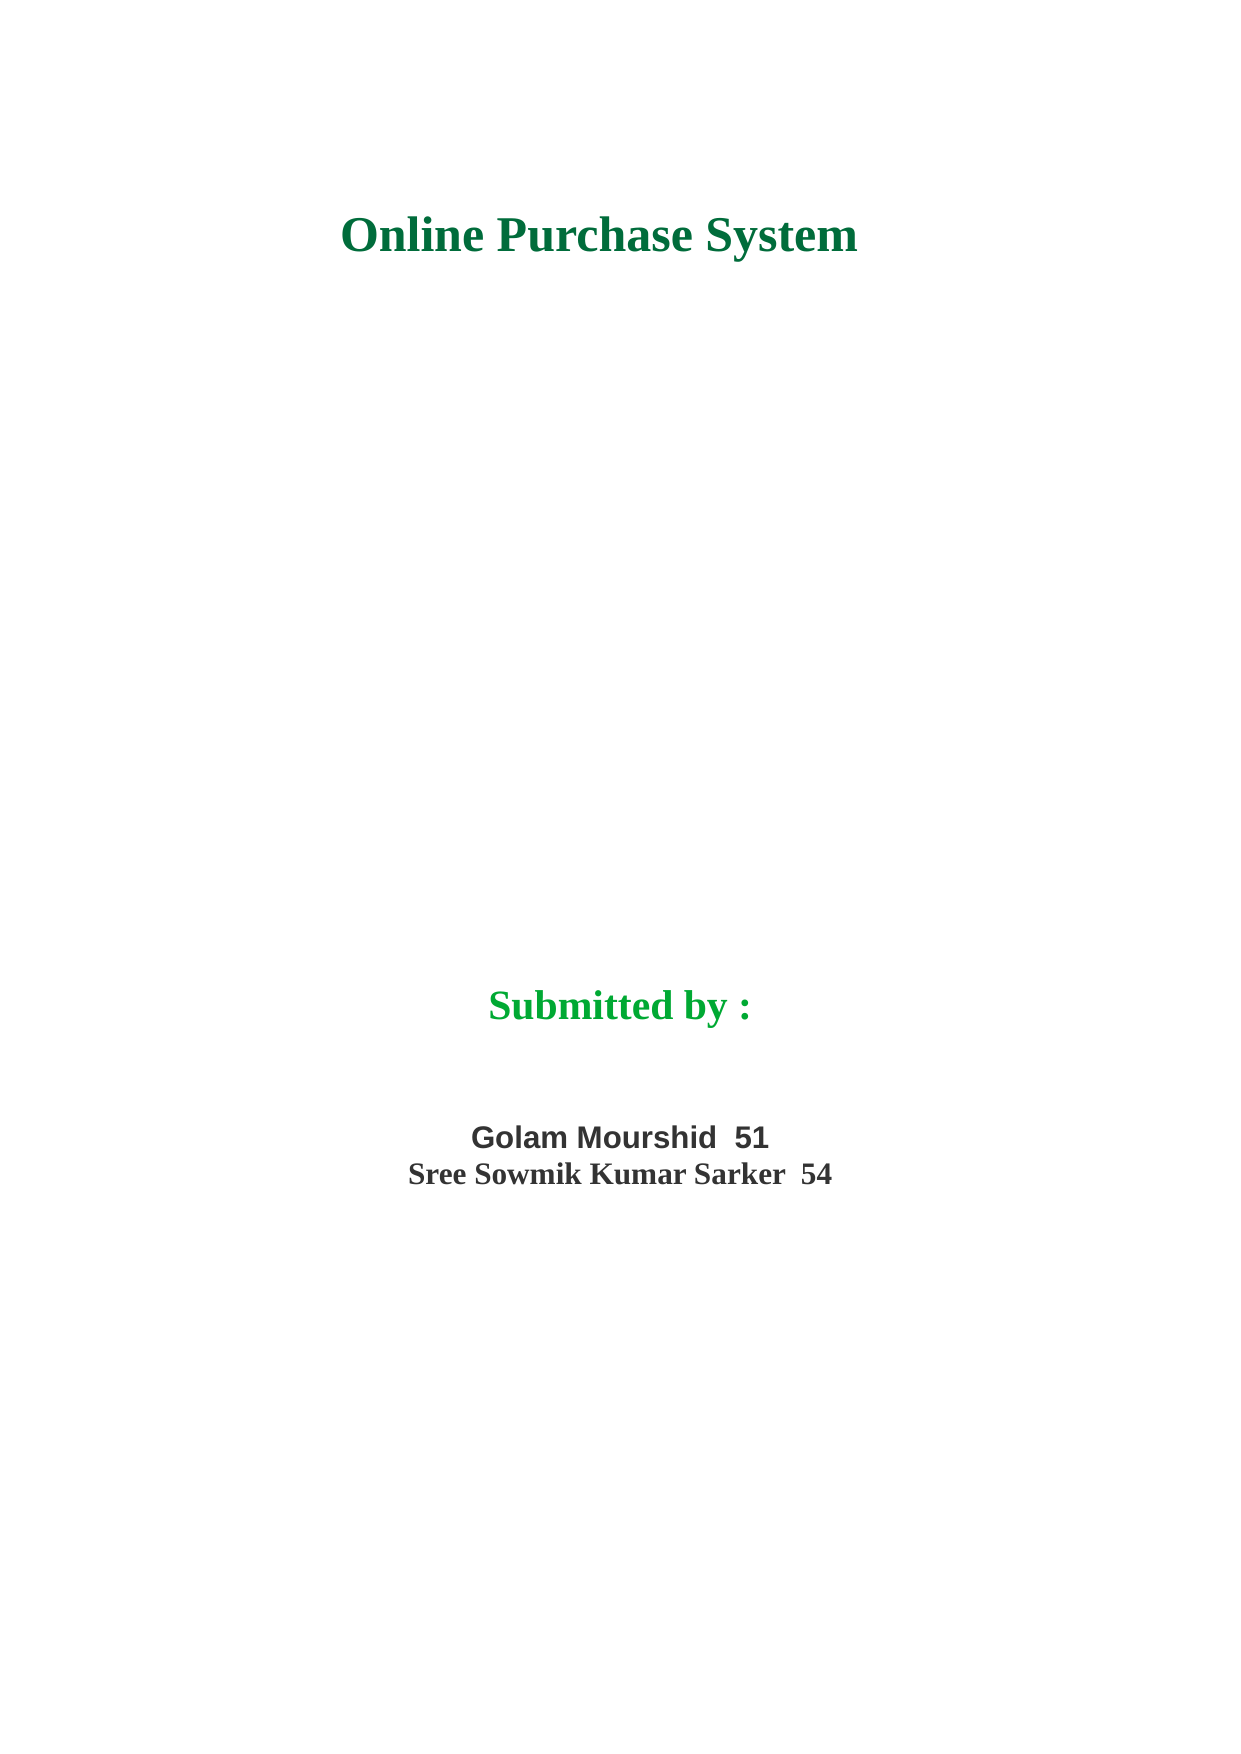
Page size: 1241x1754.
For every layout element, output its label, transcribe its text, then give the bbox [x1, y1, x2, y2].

text Golam Mourshid 51 [118, 1119, 1122, 1156]
text Submitted by : [118, 981, 1122, 1028]
text Sree Sowmik Kumar Sarker 54 [118, 1156, 1122, 1191]
text Online Purchase System [118, 204, 1122, 262]
